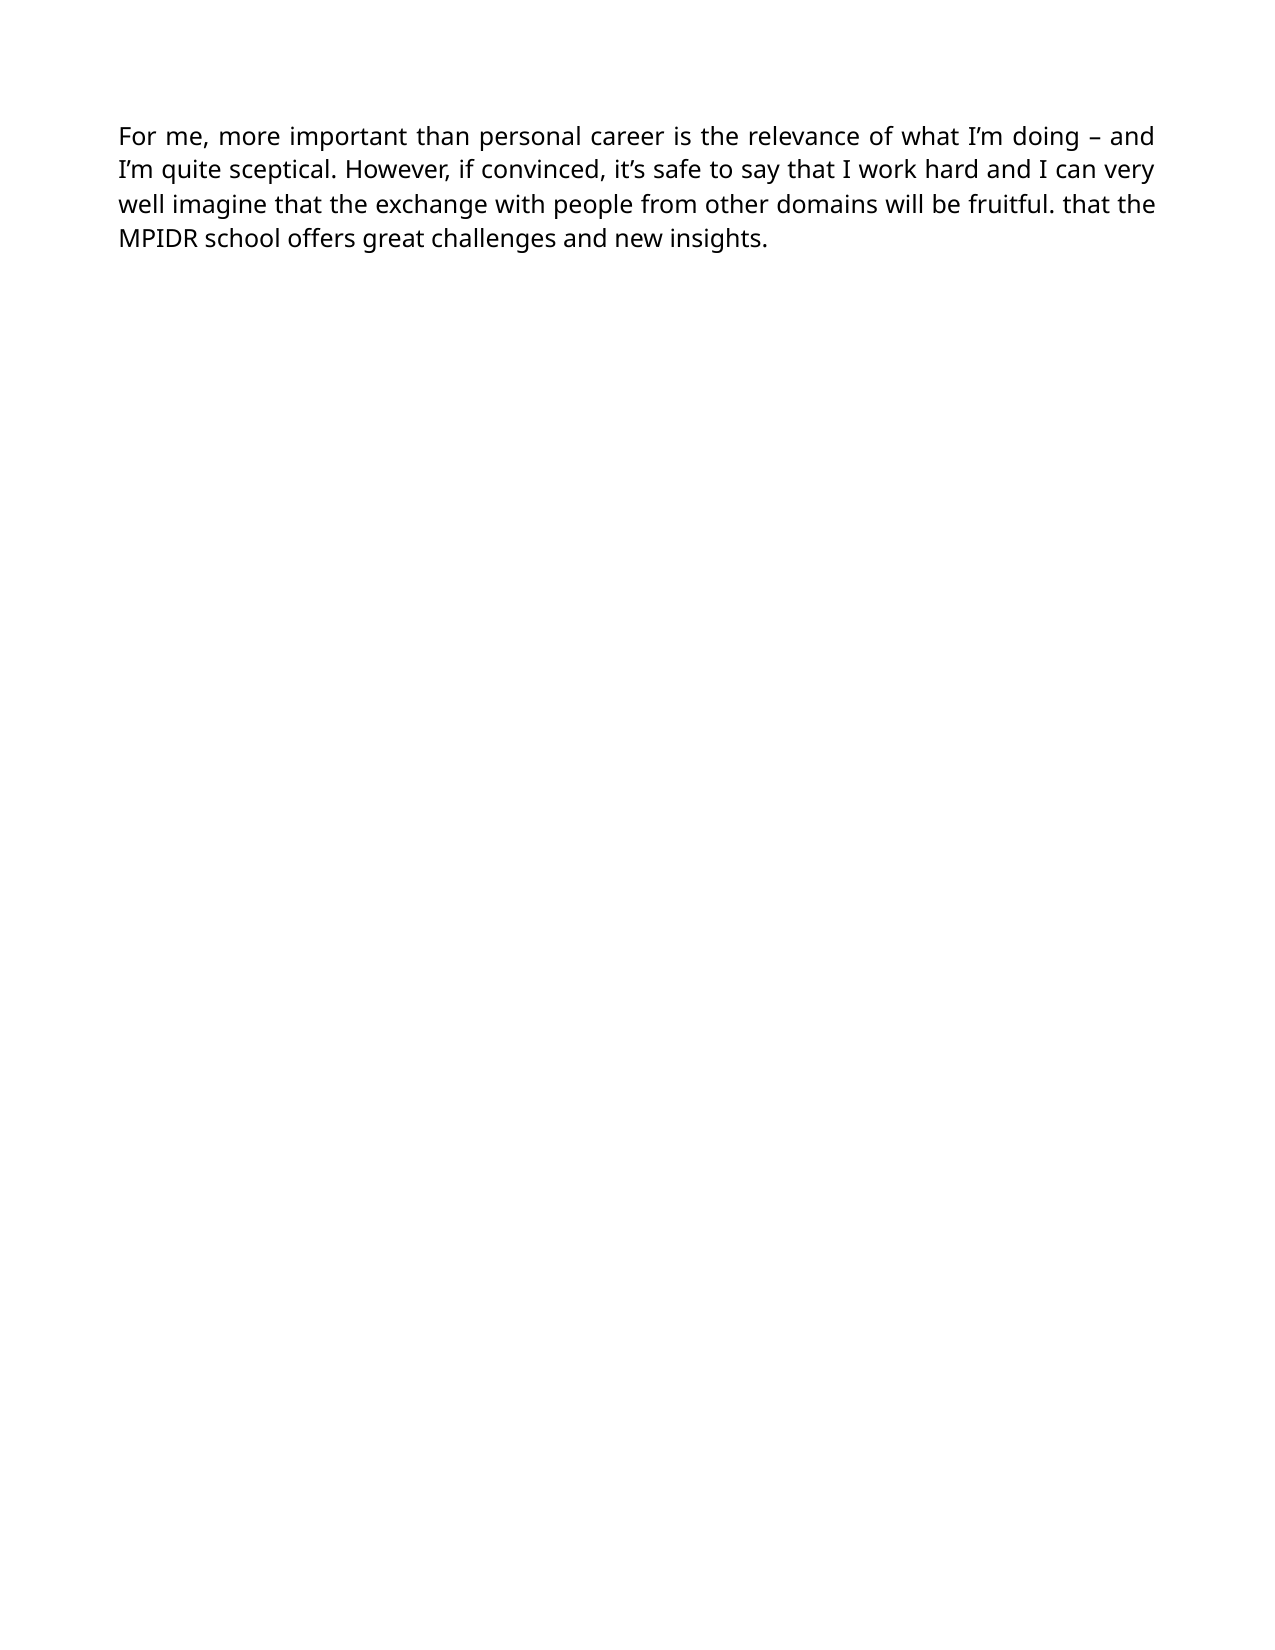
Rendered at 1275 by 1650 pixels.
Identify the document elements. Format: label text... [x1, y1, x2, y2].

text For me, more important than personal career is the relevance of what I’m doing – and I’m quite sceptical. However, if convinced, it’s safe to say that I work hard and I can very well imagine that the exchange with people from other domains will be fruitful. that the MPIDR school offers great challenges and new insights. [118, 118, 1157, 254]
